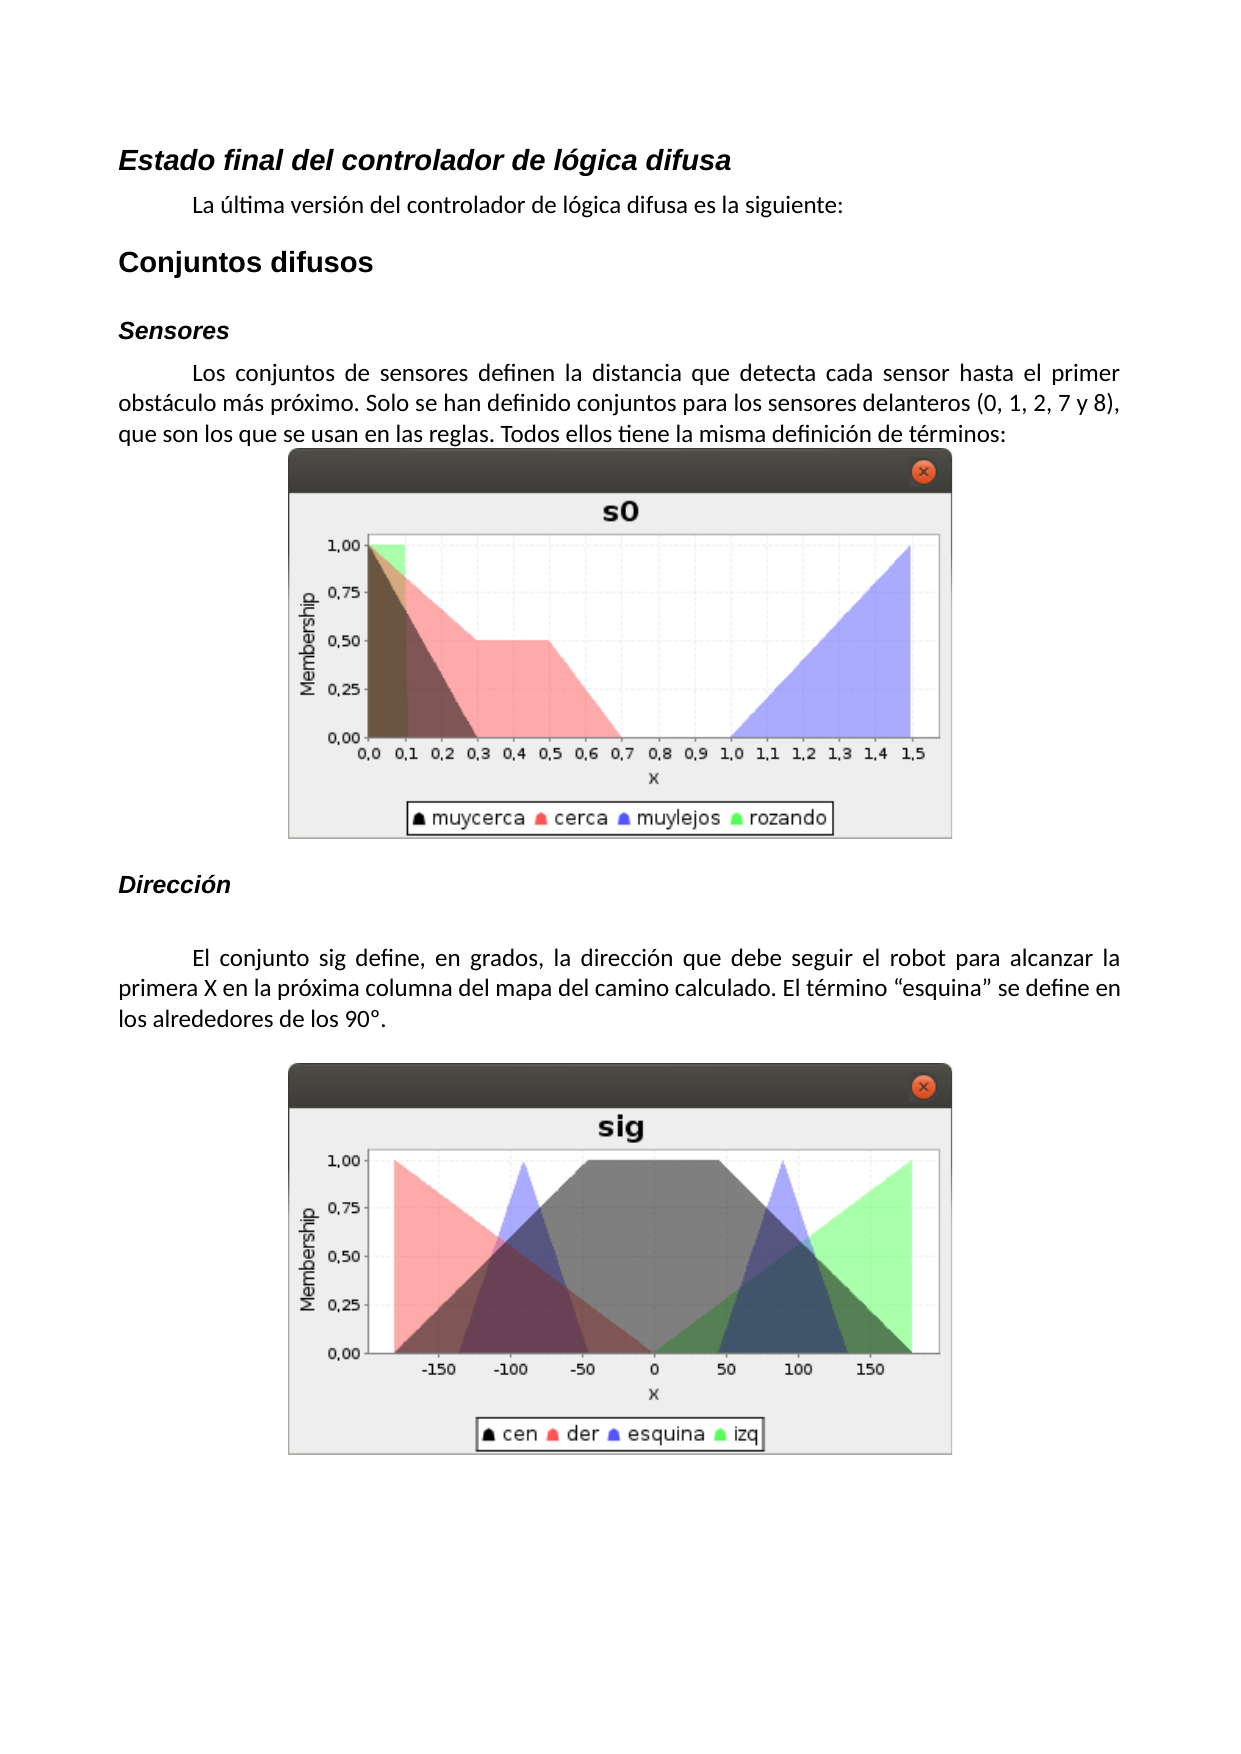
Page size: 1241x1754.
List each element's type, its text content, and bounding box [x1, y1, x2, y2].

subtitle Conjuntos difusos [118, 245, 1122, 278]
picture [288, 448, 953, 839]
text La última versión del controlador de lógica difusa es la siguiente: [118, 189, 1122, 220]
text El conjunto sig define, en grados, la dirección que debe seguir el robot para alcanzar la primera X en la próxima columna del mapa del camino calculado. El término “esquina” se define en los alrededores de los 90º. [118, 942, 1122, 1033]
subtitle Estado final del controlador de lógica difusa [118, 143, 1122, 177]
picture [288, 1063, 953, 1455]
text Los conjuntos de sensores definen la distancia que detecta cada sensor hasta el primer obstáculo más próximo. Solo se han definido conjuntos para los sensores delanteros (0, 1, 2, 7 y 8), que son los que se usan en las reglas. Todos ellos tiene la misma definición de términos: [118, 357, 1122, 448]
subtitle Dirección [118, 870, 1122, 899]
subtitle Sensores [118, 316, 1122, 344]
